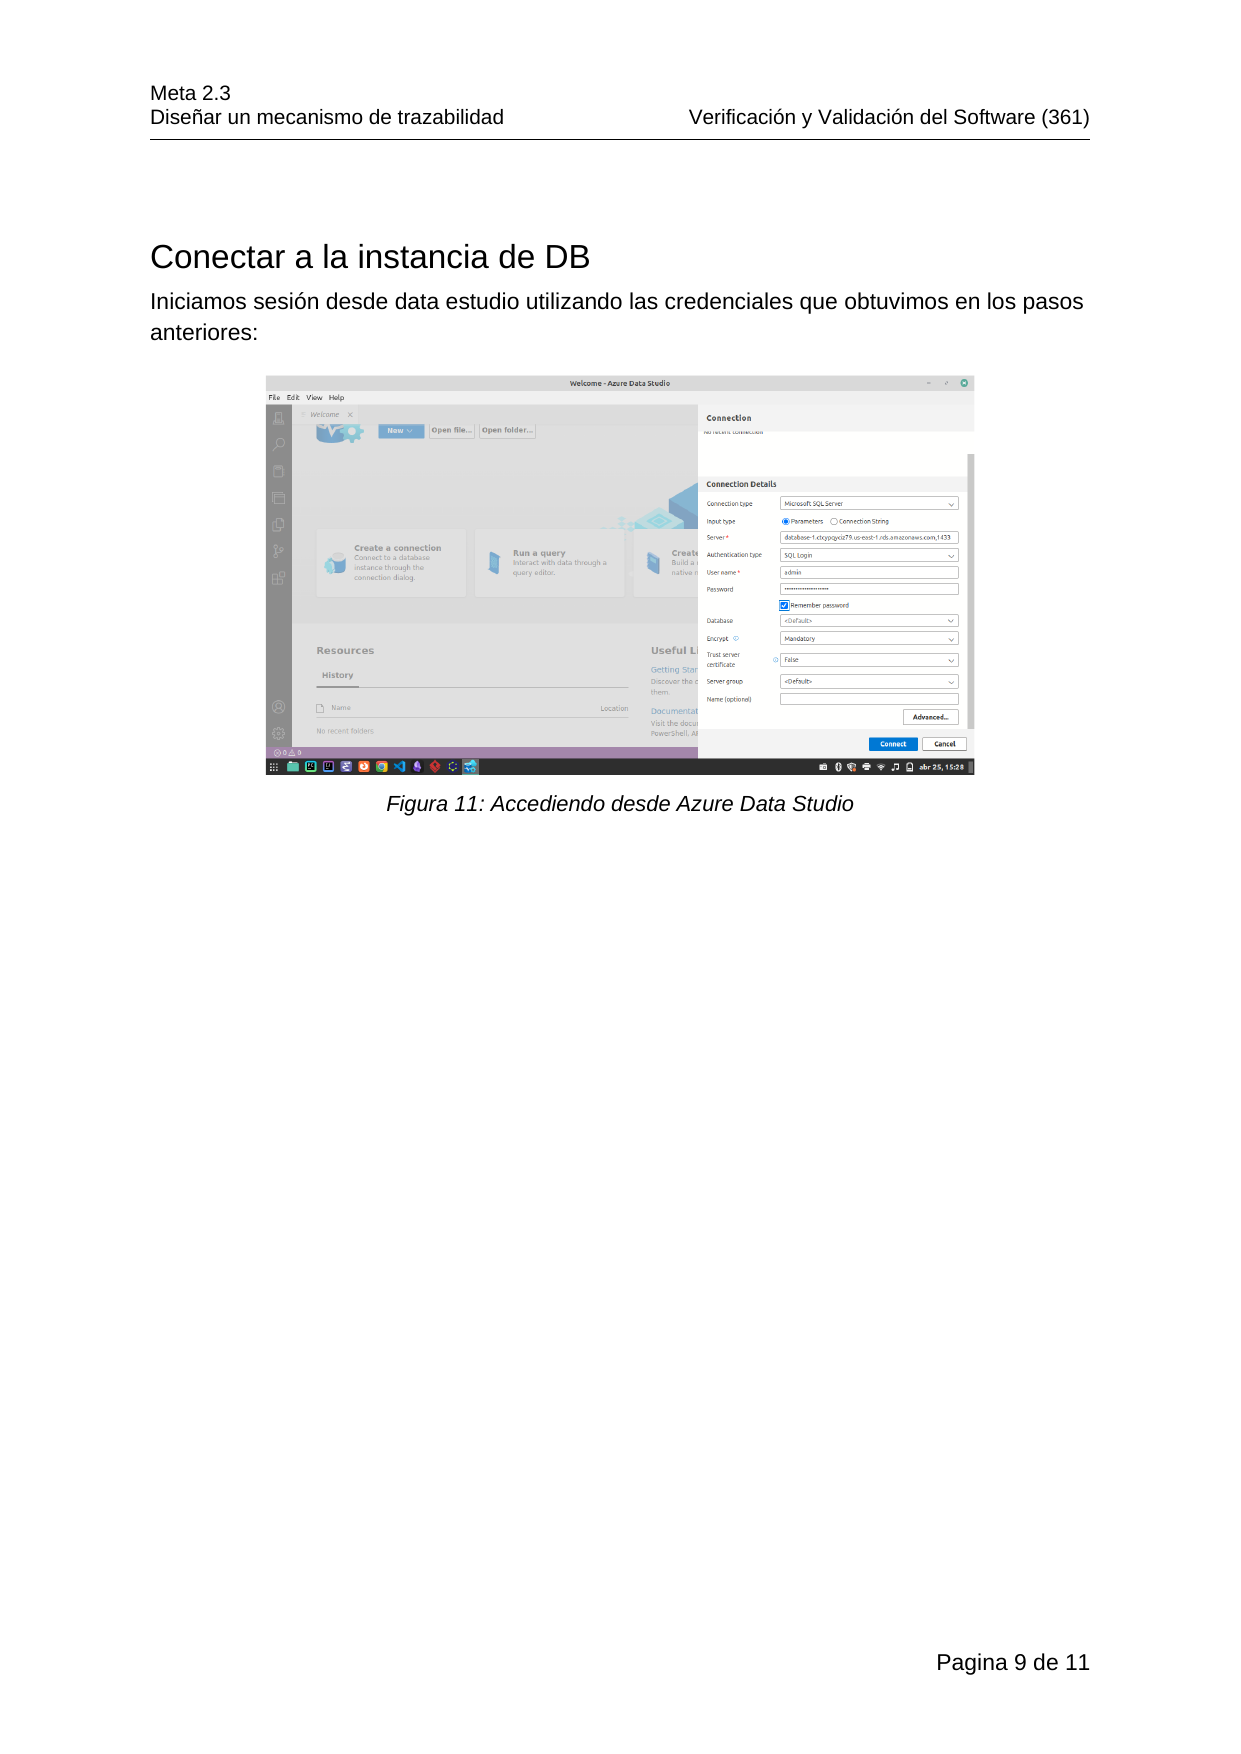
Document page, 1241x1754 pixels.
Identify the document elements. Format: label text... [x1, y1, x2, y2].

text Iniciamos sesión desde data estudio utilizando las credenciales que obtuvimos en los pasos anteriores: [150, 288, 1090, 345]
text Figura 11: Accediendo desde Azure Data Studio [266, 775, 974, 816]
picture [265, 375, 975, 775]
subtitle Conectar a la instancia de DB [150, 237, 1090, 276]
